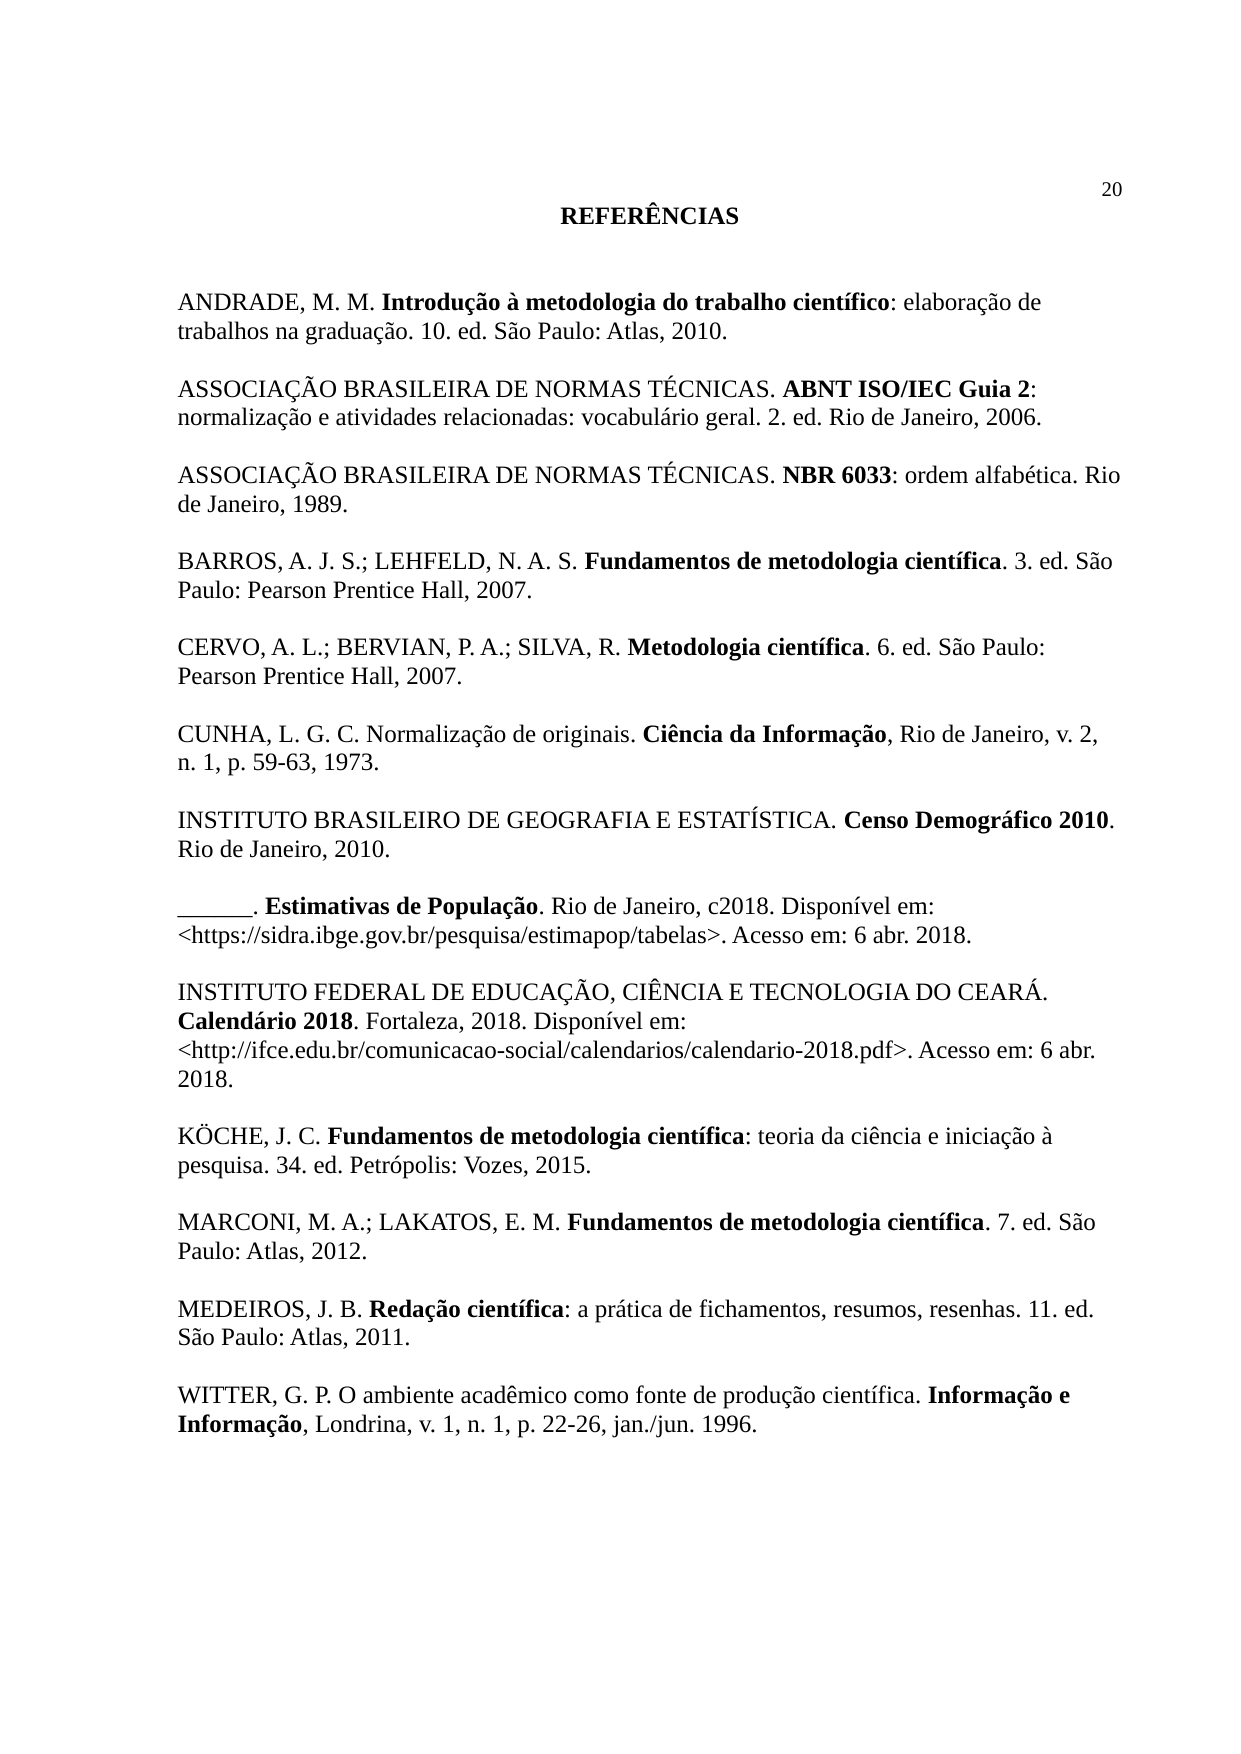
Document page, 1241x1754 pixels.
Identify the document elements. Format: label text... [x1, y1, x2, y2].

text WITTER, G. P. O ambiente acadêmico como fonte de produção científica. Informação e Informação, Londrina, v. 1, n. 1, p. 22-26, jan./jun. 1996. [177, 1380, 1122, 1437]
text MEDEIROS, J. B. Redação científica: a prática de fichamentos, resumos, resenhas. 11. ed. São Paulo: Atlas, 2011. [177, 1294, 1122, 1351]
text INSTITUTO FEDERAL DE EDUCAÇÃO, CIÊNCIA E TECNOLOGIA DO CEARÁ. Calendário 2018. Fortaleza, 2018. Disponível em: <http://ifce.edu.br/comunicacao-social/calendarios/calendario-2018.pdf>. Acesso em: 6 abr. 2018. [177, 977, 1122, 1092]
text REFERÊNCIAS [177, 201, 1122, 230]
text KÖCHE, J. C. Fundamentos de metodologia científica: teoria da ciência e iniciação à pesquisa. 34. ed. Petrópolis: Vozes, 2015. [177, 1121, 1122, 1179]
text ASSOCIAÇÃO BRASILEIRA DE NORMAS TÉCNICAS. ABNT ISO/IEC Guia 2: normalização e atividades relacionadas: vocabulário geral. 2. ed. Rio de Janeiro, 2006. [177, 374, 1122, 431]
text ASSOCIAÇÃO BRASILEIRA DE NORMAS TÉCNICAS. NBR 6033: ordem alfabética. Rio de Janeiro, 1989. [177, 460, 1122, 517]
text MARCONI, M. A.; LAKATOS, E. M. Fundamentos de metodologia científica. 7. ed. São Paulo: Atlas, 2012. [177, 1207, 1122, 1265]
text CERVO, A. L.; BERVIAN, P. A.; SILVA, R. Metodologia científica. 6. ed. São Paulo: Pearson Prentice Hall, 2007. [177, 632, 1122, 690]
text ______. Estimativas de População. Rio de Janeiro, c2018. Disponível em: <https://sidra.ibge.gov.br/pesquisa/estimapop/tabelas>. Acesso em: 6 abr. 2018. [177, 891, 1122, 949]
text BARROS, A. J. S.; LEHFELD, N. A. S. Fundamentos de metodologia científica. 3. ed. São Paulo: Pearson Prentice Hall, 2007. [177, 546, 1122, 604]
text INSTITUTO BRASILEIRO DE GEOGRAFIA E ESTATÍSTICA. Censo Demográfico 2010. Rio de Janeiro, 2010. [177, 805, 1122, 862]
text ANDRADE, M. M. Introdução à metodologia do trabalho científico: elaboração de trabalhos na graduação. 10. ed. São Paulo: Atlas, 2010. [177, 287, 1122, 345]
text CUNHA, L. G. C. Normalização de originais. Ciência da Informação, Rio de Janeiro, v. 2, n. 1, p. 59-63, 1973. [177, 719, 1122, 776]
